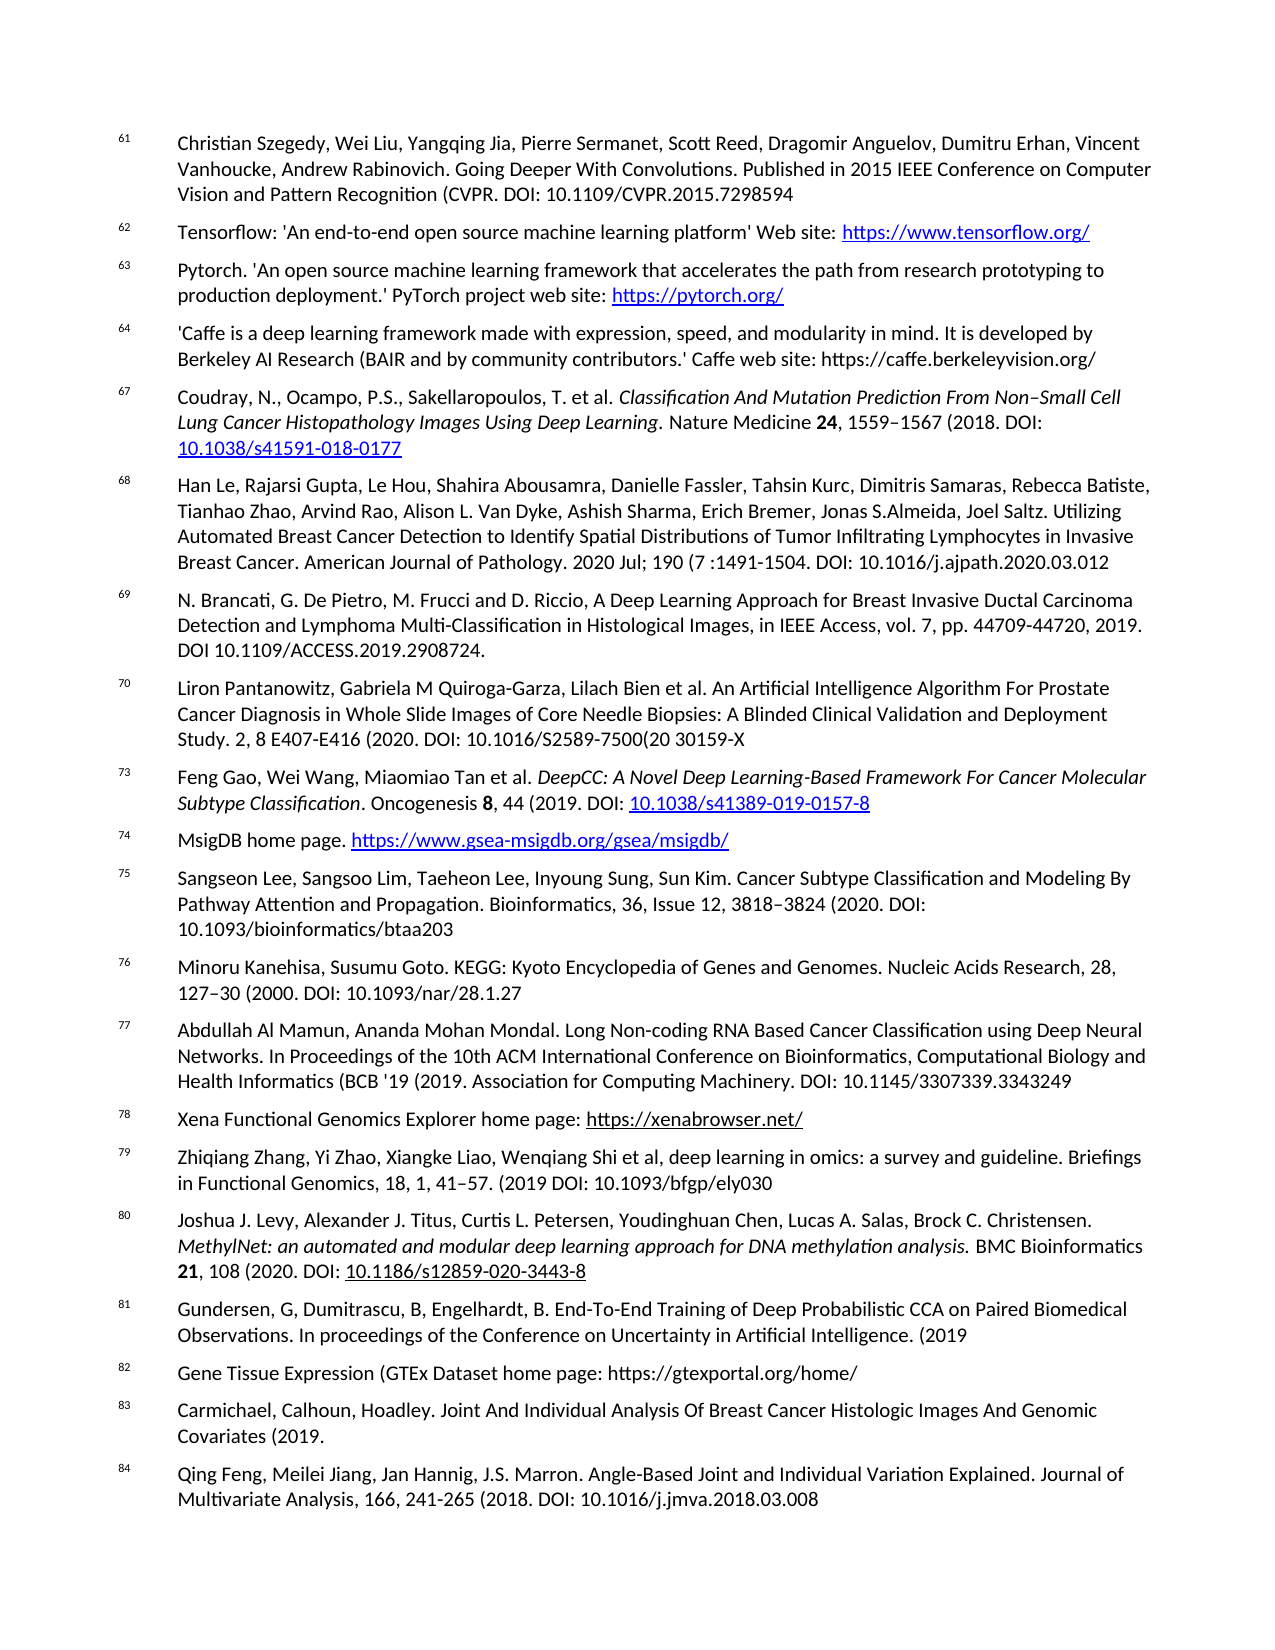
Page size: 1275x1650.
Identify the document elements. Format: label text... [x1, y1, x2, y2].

text Coudray, N., Ocampo, P.S., Sakellaropoulos, T. et al. Classification And Mutation Prediction From Non–Small Cell Lung Cancer Histopathology Images Using Deep Learning. Nature Medicine 24, 1559–1567 (2018. DOI: 10.1038/s41591-018-0177 [118, 384, 1157, 460]
text Tensorflow: 'An end-to-end open source machine learning platform' Web site: https://www.tensorflow.org/ [118, 219, 1157, 245]
text MsigDB home page. https://www.gsea-msigdb.org/gsea/msigdb/ [118, 828, 1157, 853]
text Minoru Kanehisa, Susumu Goto. KEGG: Kyoto Encyclopedia of Genes and Genomes. Nucleic Acids Research, 28, 127–30 (2000. DOI: 10.1093/nar/28.1.27 [118, 954, 1157, 1005]
text N. Brancati, G. De Pietro, M. Frucci and D. Riccio, A Deep Learning Approach for Breast Invasive Ductal Carcinoma Detection and Lymphoma Multi-Classification in Histological Images, in IEEE Access, vol. 7, pp. 44709-44720, 2019. DOI 10.1109/ACCESS.2019.2908724. [118, 587, 1157, 663]
text Abdullah Al Mamun, Ananda Mohan Mondal. Long Non-coding RNA Based Cancer Classification using Deep Neural Networks. In Proceedings of the 10th ACM International Conference on Bioinformatics, Computational Biology and Health Informatics (BCB '19 (2019. Association for Computing Machinery. DOI: 10.1145/3307339.3343249 [118, 1018, 1157, 1094]
text Liron Pantanowitz, Gabriela M Quiroga-Garza, Lilach Bien et al. An Artificial Intelligence Algorithm For Prostate Cancer Diagnosis in Whole Slide Images of Core Needle Biopsies: A Blinded Clinical Validation and Deployment Study. 2, 8 E407-E416 (2020. DOI: 10.1016/S2589-7500(20 30159-X [118, 676, 1157, 752]
text Sangseon Lee, Sangsoo Lim, Taeheon Lee, Inyoung Sung, Sun Kim. Cancer Subtype Classification and Modeling By Pathway Attention and Propagation. Bioinformatics, 36, Issue 12, 3818–3824 (2020. DOI: 10.1093/bioinformatics/btaa203 [118, 866, 1157, 942]
text Qing Feng, Meilei Jiang, Jan Hannig, J.S. Marron. Angle-Based Joint and Individual Variation Explained. Journal of Multivariate Analysis, 166, 241-265 (2018. DOI: 10.1016/j.jmva.2018.03.008 [118, 1461, 1157, 1512]
text 'Caffe is a deep learning framework made with expression, speed, and modularity in mind. It is developed by Berkeley AI Research (BAIR and by community contributors.' Caffe web site: https://caffe.berkeleyvision.org/ [118, 321, 1157, 371]
text Feng Gao, Wei Wang, Miaomiao Tan et al. DeepCC: A Novel Deep Learning-Based Framework For Cancer Molecular Subtype Classification. Oncogenesis 8, 44 (2019. DOI: 10.1038/s41389-019-0157-8 [118, 764, 1157, 815]
text Joshua J. Levy, Alexander J. Titus, Curtis L. Petersen, Youdinghuan Chen, Lucas A. Salas, Brock C. Christensen. MethylNet: an automated and modular deep learning approach for DNA methylation analysis. BMC Bioinformatics 21, 108 (2020. DOI: 10.1186/s12859-020-3443-8 [118, 1208, 1157, 1284]
text Gene Tissue Expression (GTEx Dataset home page: https://gtexportal.org/home/ [118, 1360, 1157, 1385]
text Zhiqiang Zhang, Yi Zhao, Xiangke Liao, Wenqiang Shi et al, deep learning in omics: a survey and guideline. Briefings in Functional Genomics, 18, 1, 41–57. (2019 DOI: 10.1093/bfgp/ely030 [118, 1144, 1157, 1195]
text Christian Szegedy, Wei Liu, Yangqing Jia, Pierre Sermanet, Scott Reed, Dragomir Anguelov, Dumitru Erhan, Vincent Vanhoucke, Andrew Rabinovich. Going Deeper With Convolutions. Published in 2015 IEEE Conference on Computer Vision and Pattern Recognition (CVPR. DOI: 10.1109/CVPR.2015.7298594 [118, 131, 1157, 207]
text Carmichael, Calhoun, Hoadley. Joint And Individual Analysis Of Breast Cancer Histologic Images And Genomic Covariates (2019. [118, 1398, 1157, 1448]
text Gundersen, G, Dumitrascu, B, Engelhardt, B. End-To-End Training of Deep Probabilistic CCA on Paired Biomedical Observations. In proceedings of the Conference on Uncertainty in Artificial Intelligence. (2019 [118, 1296, 1157, 1347]
text Xena Functional Genomics Explorer home page: https://xenabrowser.net/ [118, 1106, 1157, 1132]
text Pytorch. 'An open source machine learning framework that accelerates the path from research prototyping to production deployment.' PyTorch project web site: https://pytorch.org/ [118, 257, 1157, 308]
text Han Le, Rajarsi Gupta, Le Hou, Shahira Abousamra, Danielle Fassler, Tahsin Kurc, Dimitris Samaras, Rebecca Batiste, Tianhao Zhao, Arvind Rao, Alison L. Van Dyke, Ashish Sharma, Erich Bremer, Jonas S.Almeida, Joel Saltz. Utilizing Automated Breast Cancer Detection to Identify Spatial Distributions of Tumor Infiltrating Lymphocytes in Invasive Breast Cancer. American Journal of Pathology. 2020 Jul; 190 (7 :1491-1504. DOI: 10.1016/j.ajpath.2020.03.012 [118, 473, 1157, 574]
